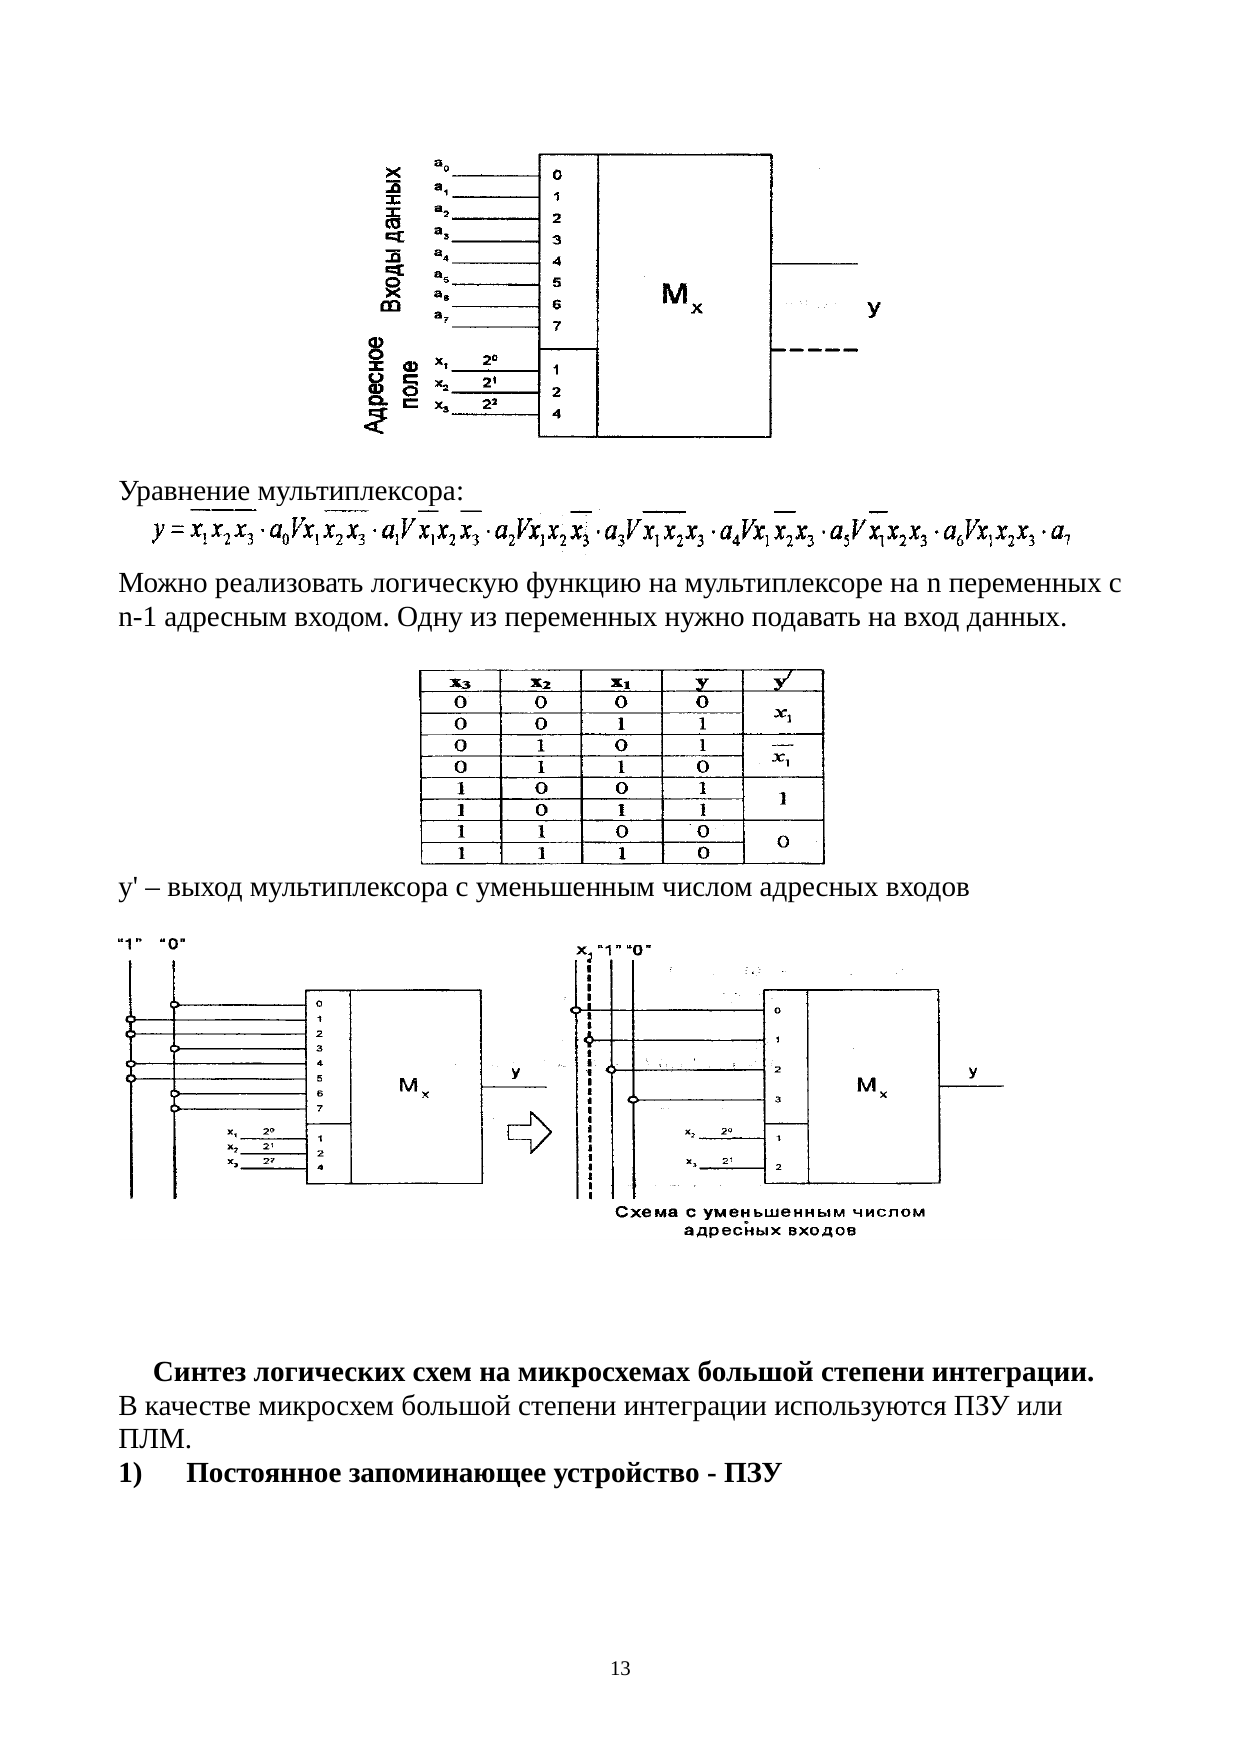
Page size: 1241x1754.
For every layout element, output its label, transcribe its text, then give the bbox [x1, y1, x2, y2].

text у' – выход мультиплексора с уменьшенным числом адресных входов [118, 869, 1122, 903]
picture [118, 936, 1014, 1240]
text В качестве микросхем большой степени интеграции используются ПЗУ или ПЛМ. [118, 1388, 1122, 1455]
picture [413, 666, 827, 868]
text Синтез логических схем на микросхемах большой степени интеграции. [118, 1354, 1122, 1388]
text Можно реализовать логическую функцию на мультиплексоре на n переменных с n-1 адресным входом. Одну из переменных нужно подавать на вход данных. [118, 566, 1122, 633]
picture [148, 506, 1092, 564]
text Уравнение мультиплексора: [118, 473, 1122, 506]
picture [356, 151, 885, 440]
text 1) Постоянное запоминающее устройство - ПЗУ [118, 1455, 1122, 1489]
